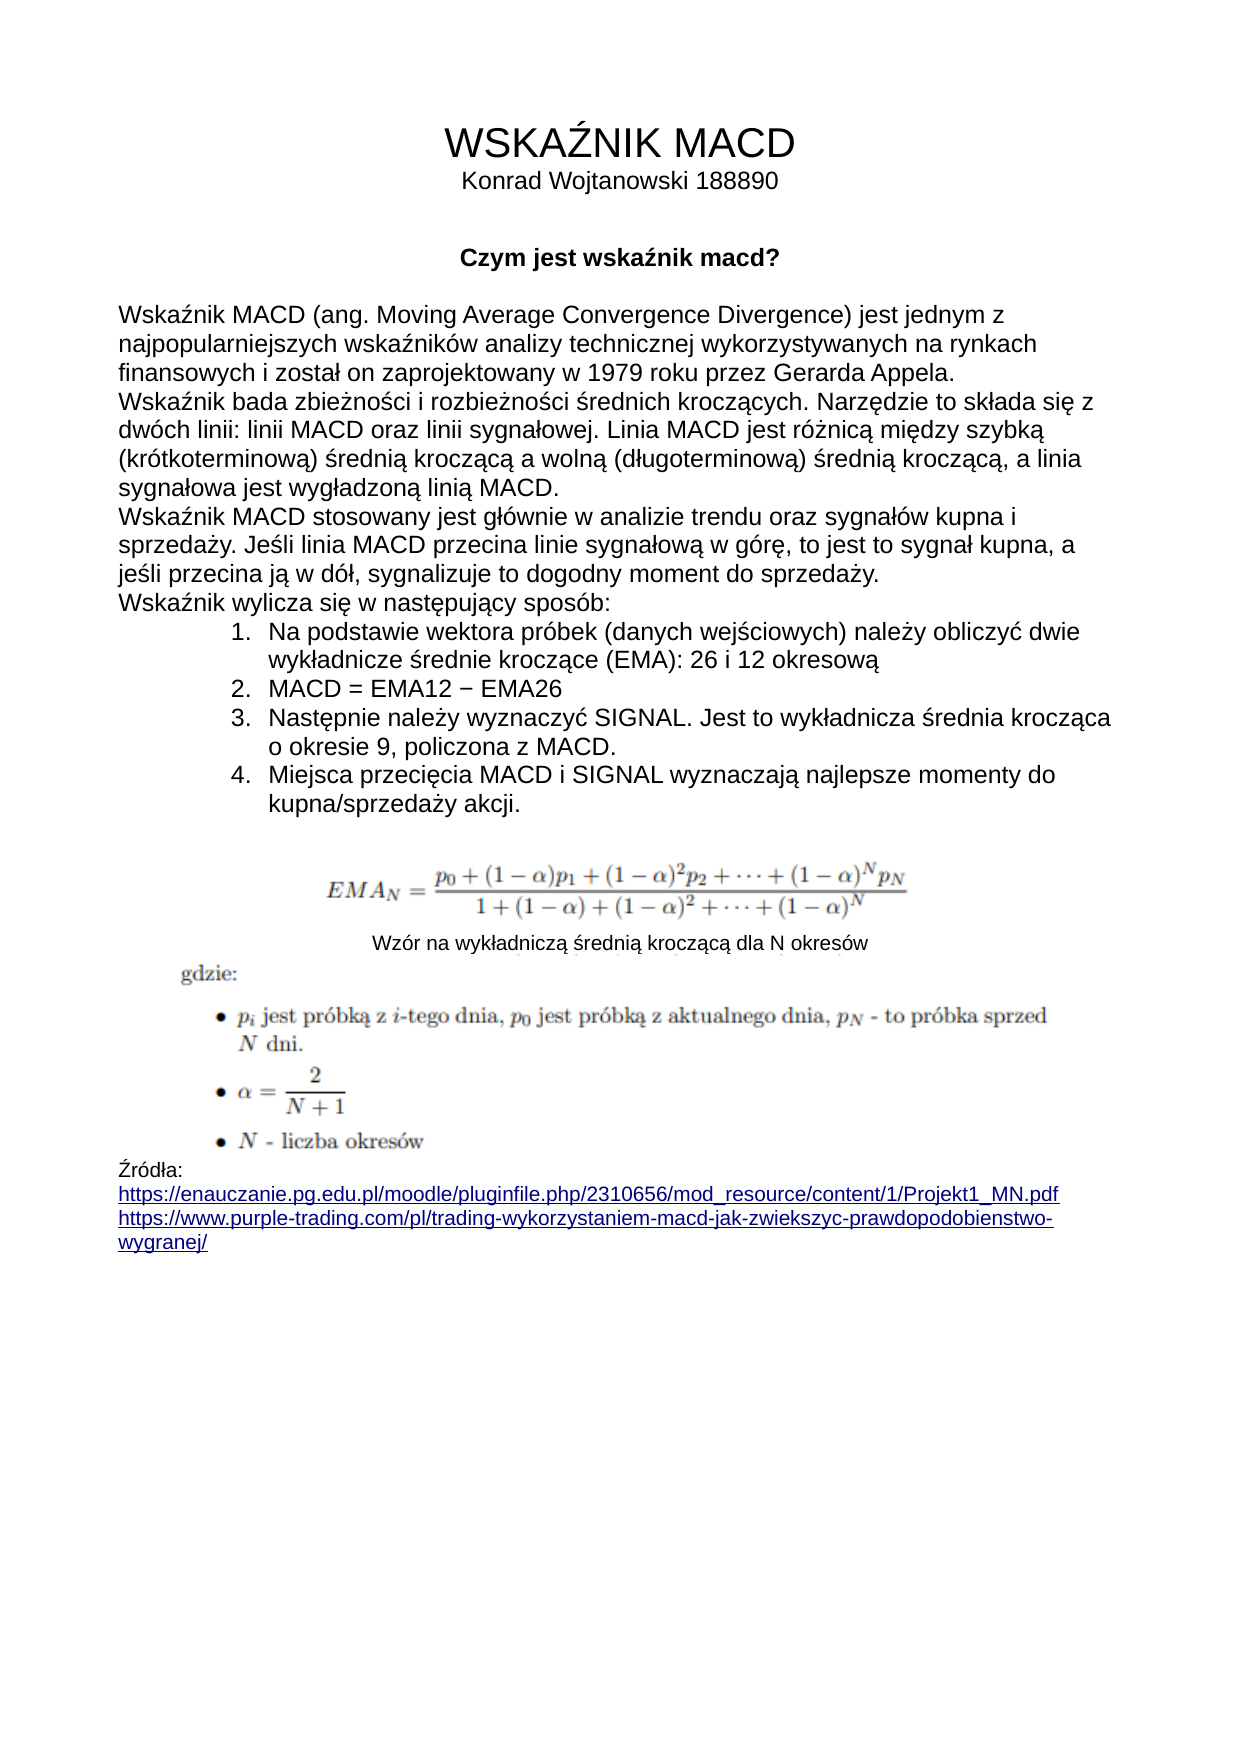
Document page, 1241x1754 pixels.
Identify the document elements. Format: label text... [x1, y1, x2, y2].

text Czym jest wskaźnik macd? [118, 243, 1122, 271]
text https://enauczanie.pg.edu.pl/moodle/pluginfile.php/2310656/mod_resource/content/1/Projekt1_MN.pdf [118, 1182, 1122, 1206]
picture [313, 846, 928, 931]
text WSKAŹNIK MACD [118, 118, 1122, 166]
text Wskaźnik MACD stosowany jest głównie w analizie trendu oraz sygnałów kupna i sprzedaży. Jeśli linia MACD przecina linie sygnałową w górę, to jest to sygnał kupna, a jeśli przecina ją w dół, sygnalizuje to dogodny moment do sprzedaży. [118, 501, 1122, 588]
text Wzór na wykładniczą średnią kroczącą dla N okresów [118, 846, 1122, 955]
list MACD = EMA12 − EMA26 [231, 674, 1122, 703]
text Źródła: [118, 955, 1122, 1182]
list Miejsca przecięcia MACD i SIGNAL wyznaczają najlepsze momenty do kupna/sprzedaży akcji. [231, 760, 1122, 818]
text Wskaźnik MACD (ang. Moving Average Convergence Divergence) jest jednym z najpopularniejszych wskaźników analizy technicznej wykorzystywanych na rynkach finansowych i został on zaprojektowany w 1979 roku przez Gerarda Appela. [118, 300, 1122, 386]
list Następnie należy wyznaczyć SIGNAL. Jest to wykładnicza średnia krocząca o okresie 9, policzona z MACD. [231, 703, 1122, 760]
picture [180, 954, 1060, 1158]
text https://www.purple-trading.com/pl/trading-wykorzystaniem-macd-jak-zwiekszyc-prawdopodobienstwo-wygranej/ [118, 1206, 1122, 1254]
text Wskaźnik bada zbieżności i rozbieżności średnich kroczących. Narzędzie to składa się z dwóch linii: linii MACD oraz linii sygnałowej. Linia MACD jest różnicą między szybką (krótkoterminową) średnią kroczącą a wolną (długoterminową) średnią kroczącą, a linia sygnałowa jest wygładzoną linią MACD. [118, 386, 1122, 501]
list Na podstawie wektora próbek (danych wejściowych) należy obliczyć dwie wykładnicze średnie kroczące (EMA): 26 i 12 okresową [231, 616, 1122, 674]
text Wskaźnik wylicza się w następujący sposób: [118, 588, 1122, 616]
text Konrad Wojtanowski 188890 [118, 166, 1122, 195]
